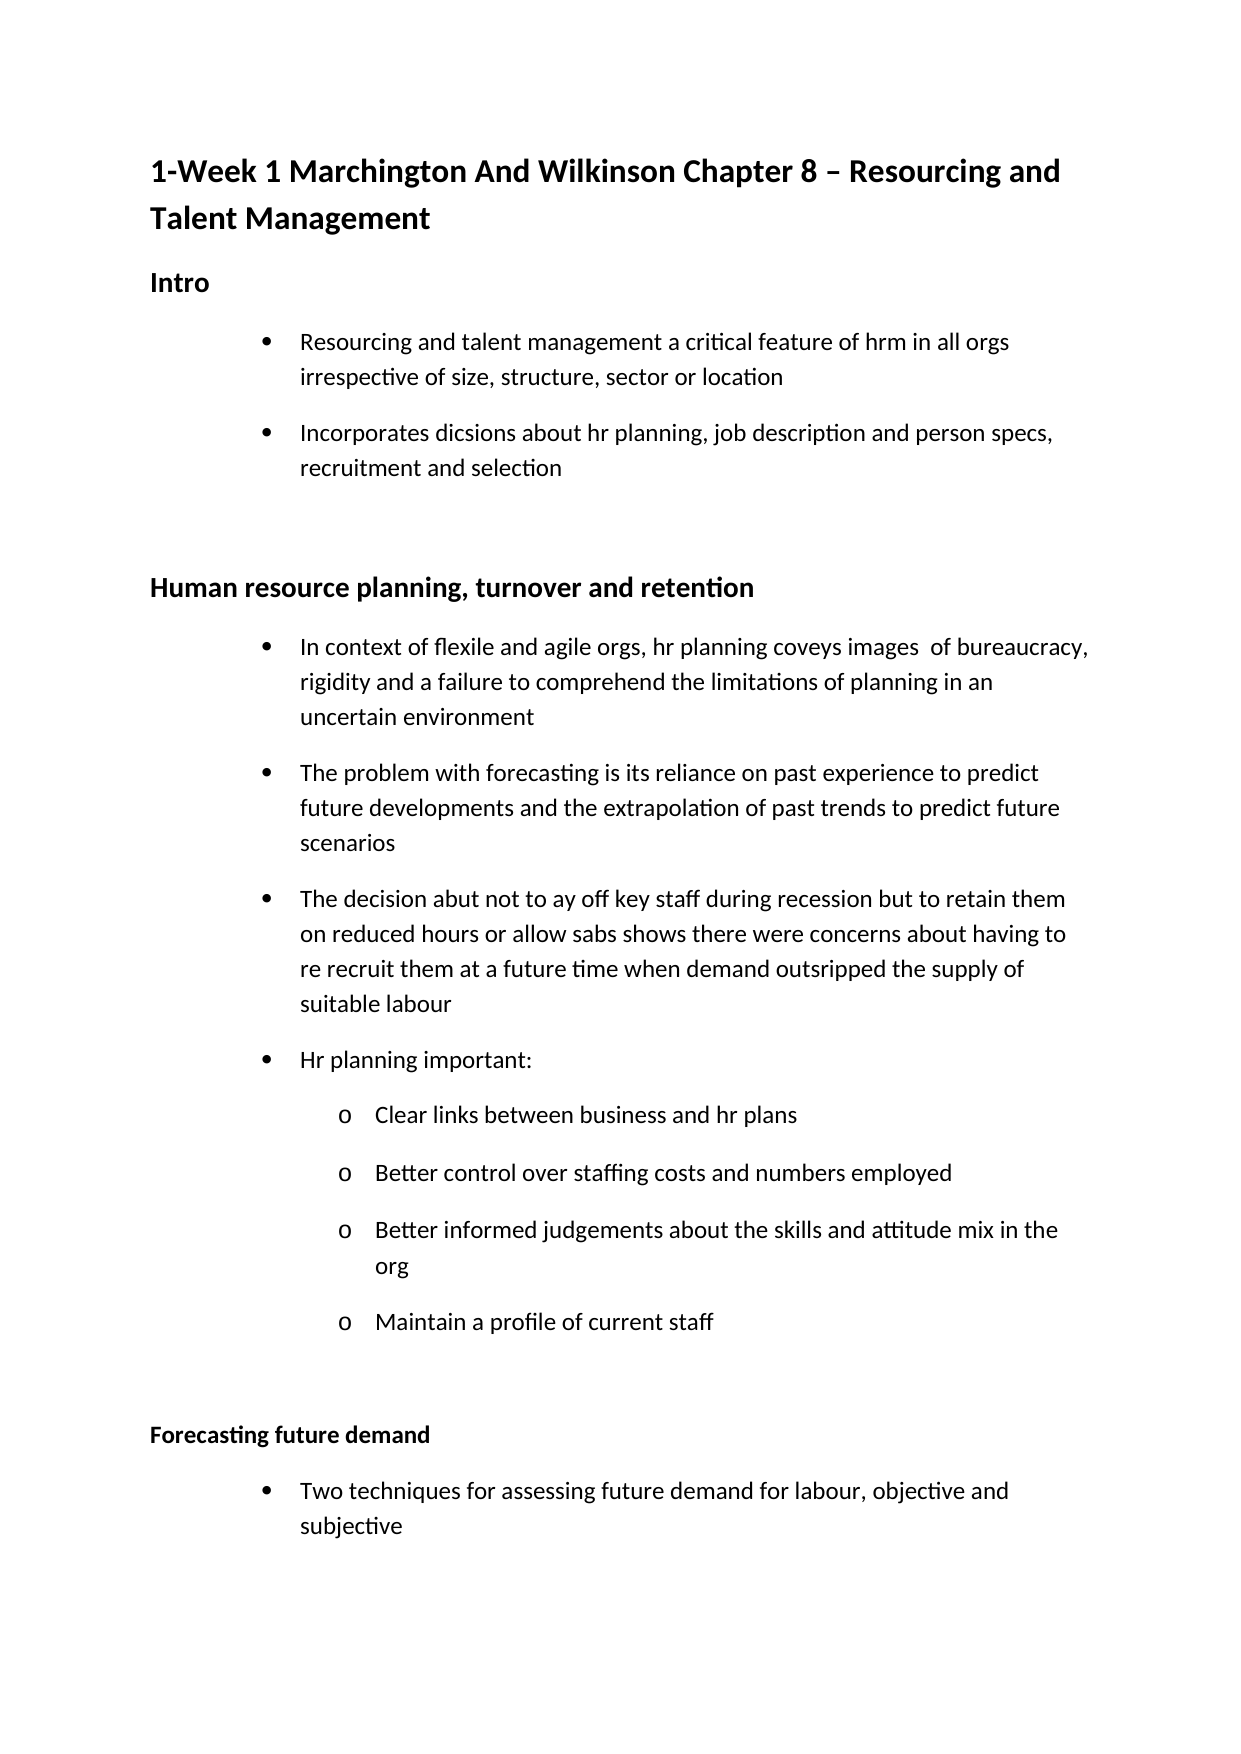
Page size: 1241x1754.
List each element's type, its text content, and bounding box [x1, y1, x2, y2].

list The problem with forecasting is its reliance on past experience to predict future developments and the extrapolation of past trends to predict future scenarios [262, 757, 1090, 858]
list Maintain a profile of current staff [337, 1306, 1090, 1338]
list The decision abut not to ay off key staff during recession but to retain them on reduced hours or allow sabs shows there were concerns about having to re recruit them at a future time when demand outsripped the supply of suitable labour [262, 883, 1090, 1018]
list In context of flexile and agile orgs, hr planning coveys images of bureaucracy, rigidity and a failure to comprehend the limitations of planning in an uncertain environment [262, 631, 1090, 732]
text Forecasting future demand [150, 1419, 1090, 1450]
text Intro [150, 264, 1090, 300]
list Resourcing and talent management a critical feature of hrm in all orgs irrespective of size, structure, sector or location [262, 326, 1090, 392]
list Better informed judgements about the skills and attitude mix in the org [337, 1214, 1090, 1281]
list Better control over staffing costs and numbers employed [337, 1157, 1090, 1189]
text 1-Week 1 Marchington And Wilkinson Chapter 8 – Resourcing and Talent Management [150, 150, 1090, 237]
list Incorporates dicsions about hr planning, job description and person specs, recruitment and selection [262, 417, 1090, 482]
text Human resource planning, turnover and retention [150, 569, 1090, 605]
list Clear links between business and hr plans [337, 1100, 1090, 1131]
list Two techniques for assessing future demand for labour, objective and subjective [262, 1475, 1090, 1541]
list Hr planning important: [262, 1044, 1090, 1074]
